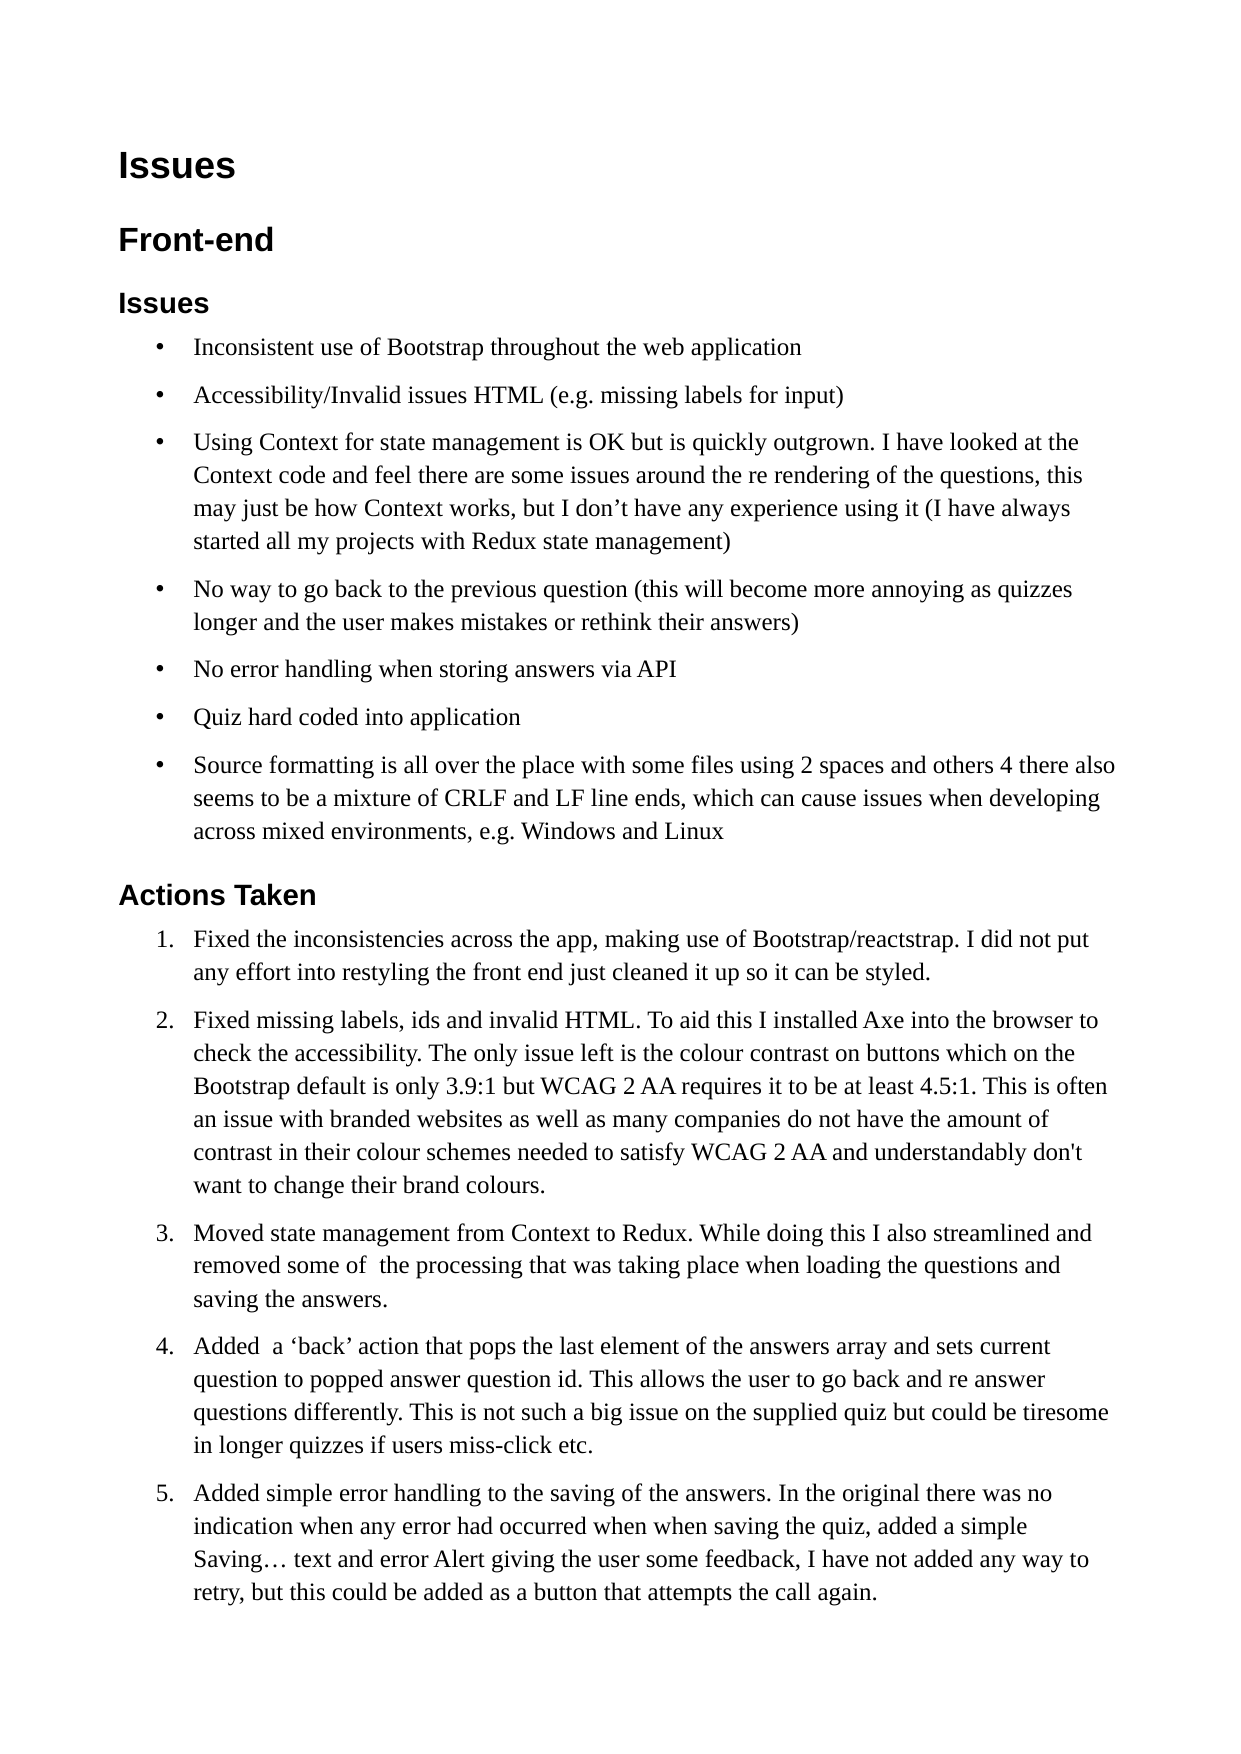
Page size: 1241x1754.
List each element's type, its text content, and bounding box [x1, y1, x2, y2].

list No way to go back to the previous question (this will become more annoying as quizzes longer and the user makes mistakes or rethink their answers) [156, 574, 1122, 636]
list Source formatting is all over the place with some files using 2 spaces and others 4 there also seems to be a mixture of CRLF and LF line ends, which can cause issues when developing across mixed environments, e.g. Windows and Linux [156, 750, 1122, 844]
list Fixed missing labels, ids and invalid HTML. To aid this I installed Axe into the browser to check the accessibility. The only issue left is the colour contrast on buttons which on the Bootstrap default is only 3.9:1 but WCAG 2 AA requires it to be at least 4.5:1. This is often an issue with branded websites as well as many companies do not have the amount of contrast in their colour schemes needed to satisfy WCAG 2 AA and understandably don't want to change their brand colours. [156, 1005, 1122, 1199]
list Fixed the inconsistencies across the app, making use of Bootstrap/reactstrap. I did not put any effort into restyling the front end just cleaned it up so it can be styled. [156, 924, 1122, 986]
subtitle Issues [118, 143, 1122, 187]
subtitle Front-end [118, 220, 1122, 259]
list Inconsistent use of Bootstrap throughout the web application [156, 332, 1122, 361]
subtitle Issues [118, 286, 1122, 319]
list Moved state management from Context to Redux. While doing this I also streamlined and removed some of the processing that was taking place when loading the questions and saving the answers. [156, 1218, 1122, 1312]
list No error handling when storing answers via API [156, 654, 1122, 683]
list Added simple error handling to the saving of the answers. In the original there was no indication when any error had occurred when when saving the quiz, added a simple Saving… text and error Alert giving the user some feedback, I have not added any way to retry, but this could be added as a button that attempts the call again. [156, 1478, 1122, 1606]
list Accessibility/Invalid issues HTML (e.g. missing labels for input) [156, 380, 1122, 408]
list Using Context for state management is OK but is quickly outgrown. I have looked at the Context code and feel there are some issues around the re rendering of the questions, this may just be how Context works, but I don’t have any experience using it (I have always started all my projects with Redux state management) [156, 427, 1122, 555]
list Added a ‘back’ action that pops the last element of the answers array and sets current question to popped answer question id. This allows the user to go back and re answer questions differently. This is not such a big issue on the supplied quiz but could be tiresome in longer quizzes if users miss-click etc. [156, 1331, 1122, 1459]
list Quiz hard coded into application [156, 702, 1122, 731]
subtitle Actions Taken [118, 878, 1122, 912]
